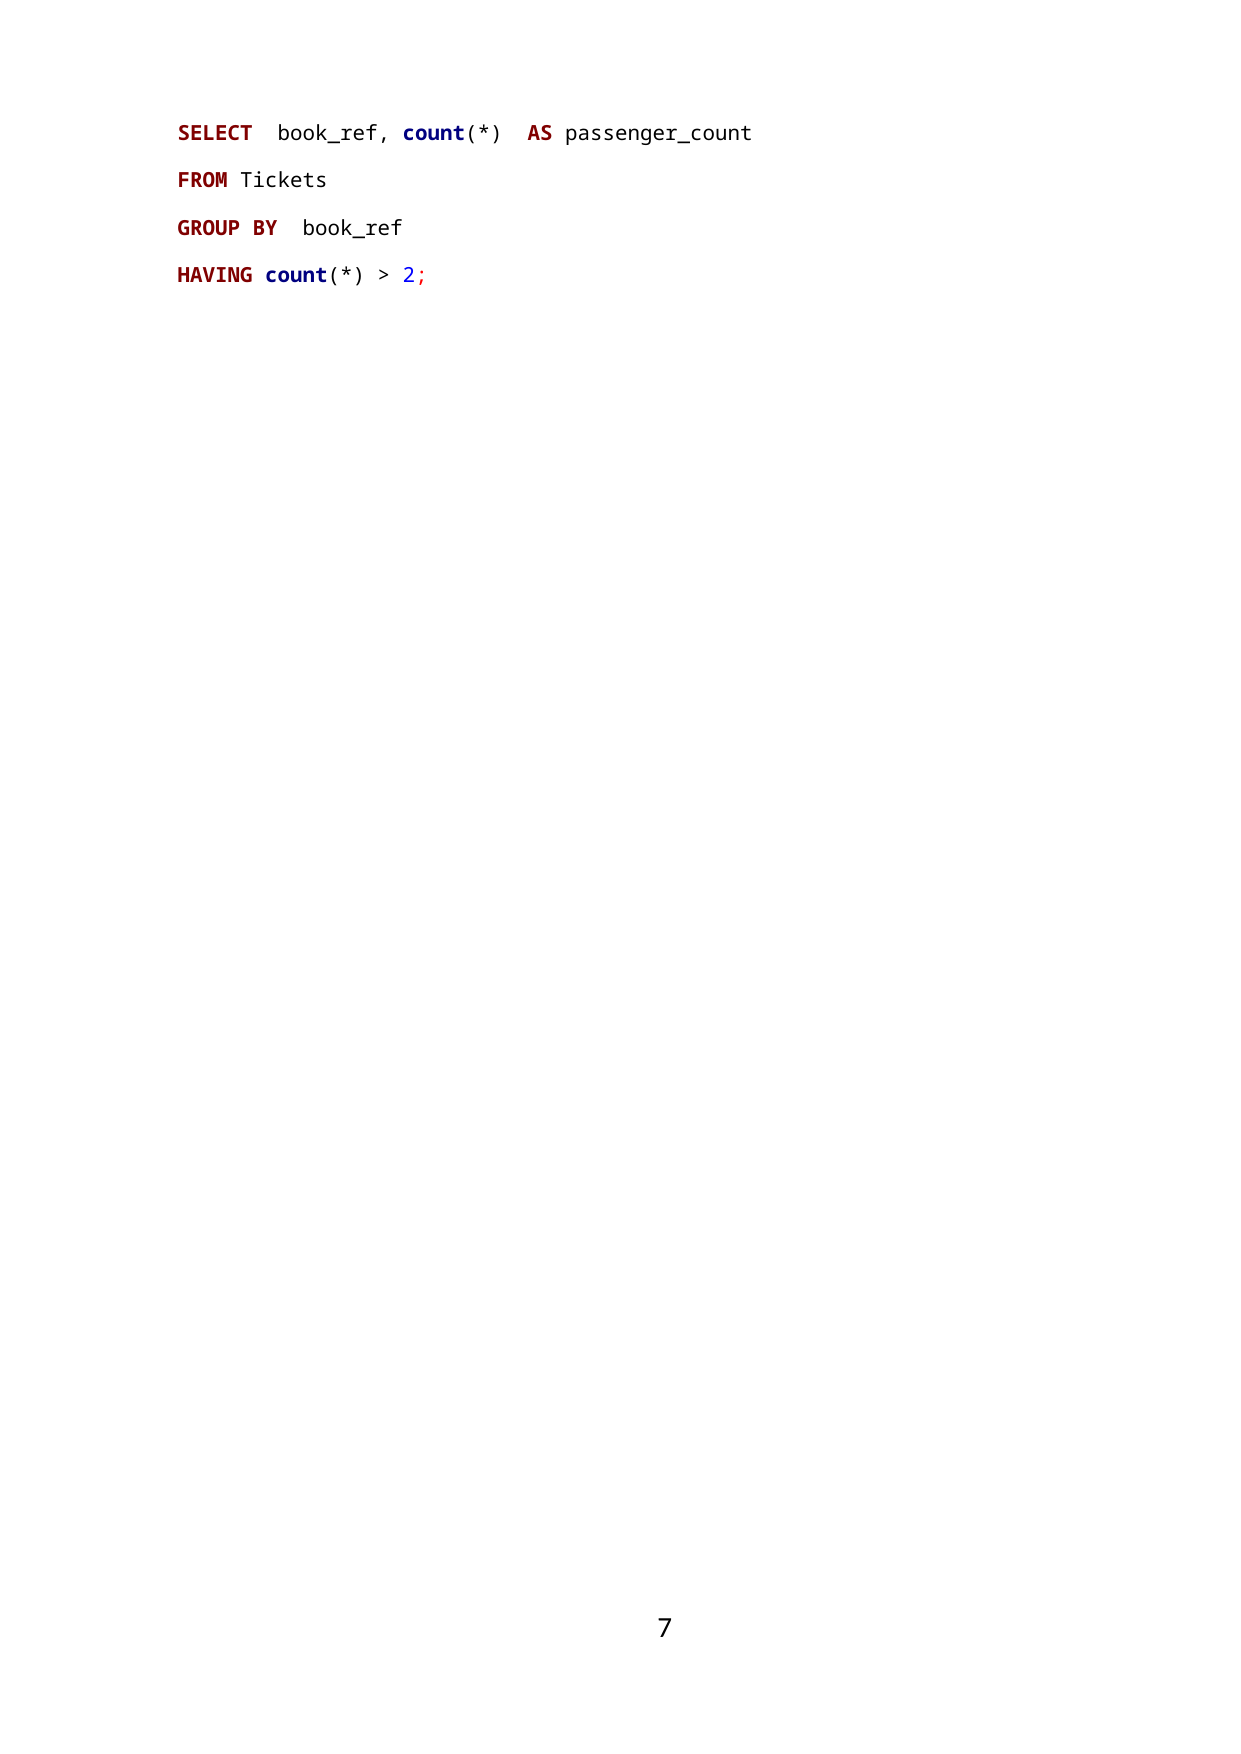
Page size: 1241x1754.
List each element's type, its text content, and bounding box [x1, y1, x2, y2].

text GROUP BY book_ref [177, 213, 1152, 241]
text SELECT book_ref, count(*) AS passenger_count [177, 118, 1152, 147]
text FROM Tickets [177, 165, 1152, 194]
text HAVING count(*) > 2; [177, 260, 1152, 288]
